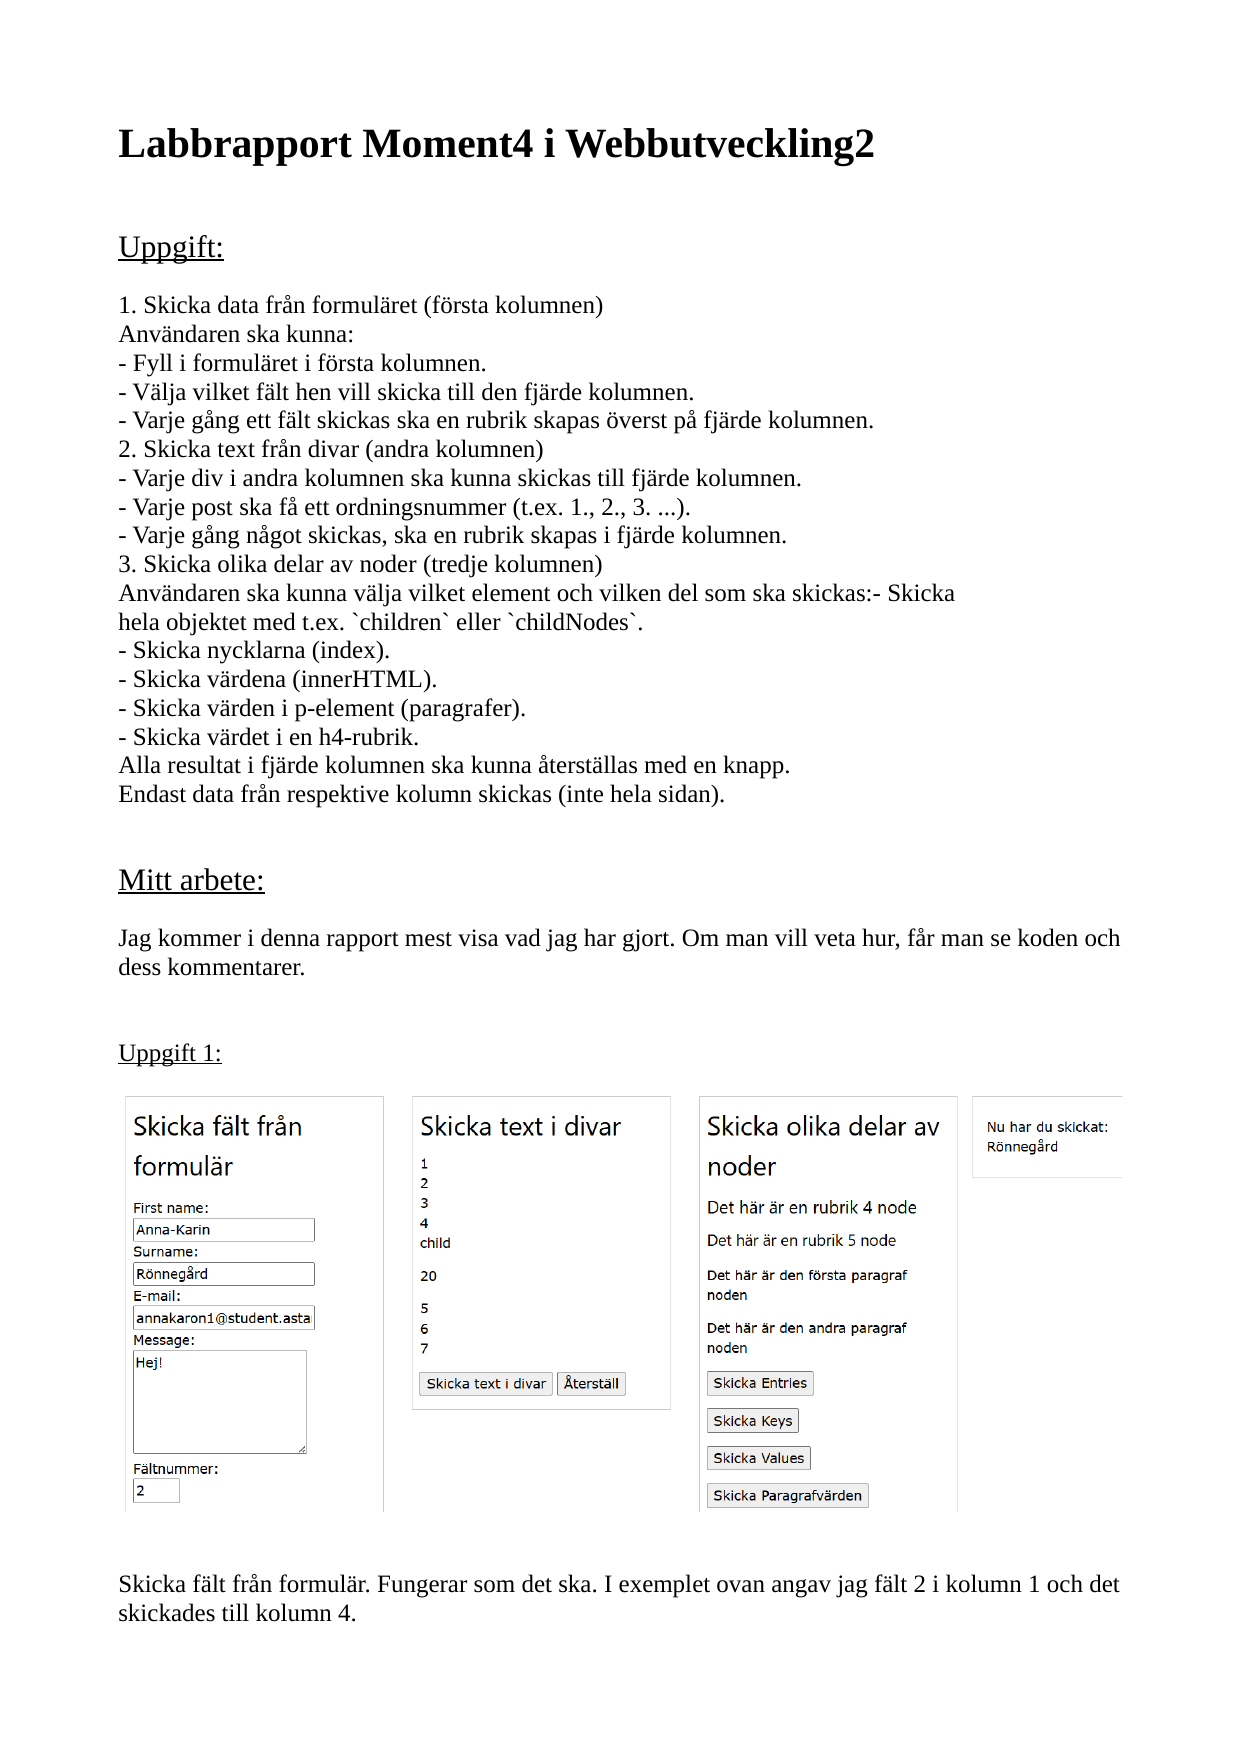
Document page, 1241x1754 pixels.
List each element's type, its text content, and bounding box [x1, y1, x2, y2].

text - Varje gång ett fält skickas ska en rubrik skapas överst på fjärde kolumnen. [118, 406, 1122, 434]
picture [118, 1095, 1123, 1512]
text Användaren ska kunna: [118, 319, 1122, 348]
text Skicka fält från formulär. Fungerar som det ska. I exemplet ovan angav jag fält 2 i kolumn 1 och det skickades till kolumn 4. [118, 1569, 1122, 1627]
text - Fyll i formuläret i första kolumnen. [118, 348, 1122, 377]
text Mitt arbete: [118, 861, 1122, 897]
text Användaren ska kunna välja vilket element och vilken del som ska skickas:- Skicka [118, 578, 1122, 607]
text Uppgift: [118, 228, 1122, 264]
text 3. Skicka olika delar av noder (tredje kolumnen) [118, 549, 1122, 578]
text - Varje post ska få ett ordningsnummer (t.ex. 1., 2., 3. ...). [118, 492, 1122, 521]
text Alla resultat i fjärde kolumnen ska kunna återställas med en knapp. [118, 751, 1122, 779]
text - Skicka värden i p-element (paragrafer). [118, 693, 1122, 722]
text - Välja vilket fält hen vill skicka till den fjärde kolumnen. [118, 377, 1122, 406]
text - Varje div i andra kolumnen ska kunna skickas till fjärde kolumnen. [118, 463, 1122, 492]
text Endast data från respektive kolumn skickas (inte hela sidan). [118, 779, 1122, 808]
text - Skicka nycklarna (index). [118, 636, 1122, 664]
text Jag kommer i denna rapport mest visa vad jag har gjort. Om man vill veta hur, får man se koden och dess kommentarer. [118, 923, 1122, 981]
text - Varje gång något skickas, ska en rubrik skapas i fjärde kolumnen. [118, 521, 1122, 549]
text hela objektet med t.ex. `children` eller `childNodes`. [118, 607, 1122, 636]
text - Skicka värdena (innerHTML). [118, 664, 1122, 693]
text 1. Skicka data från formuläret (första kolumnen) [118, 291, 1122, 319]
text Labbrapport Moment4 i Webbutveckling2 [118, 118, 1122, 166]
text 2. Skicka text från divar (andra kolumnen) [118, 434, 1122, 463]
text Uppgift 1: [118, 1038, 1122, 1067]
text - Skicka värdet i en h4-rubrik. [118, 722, 1122, 751]
